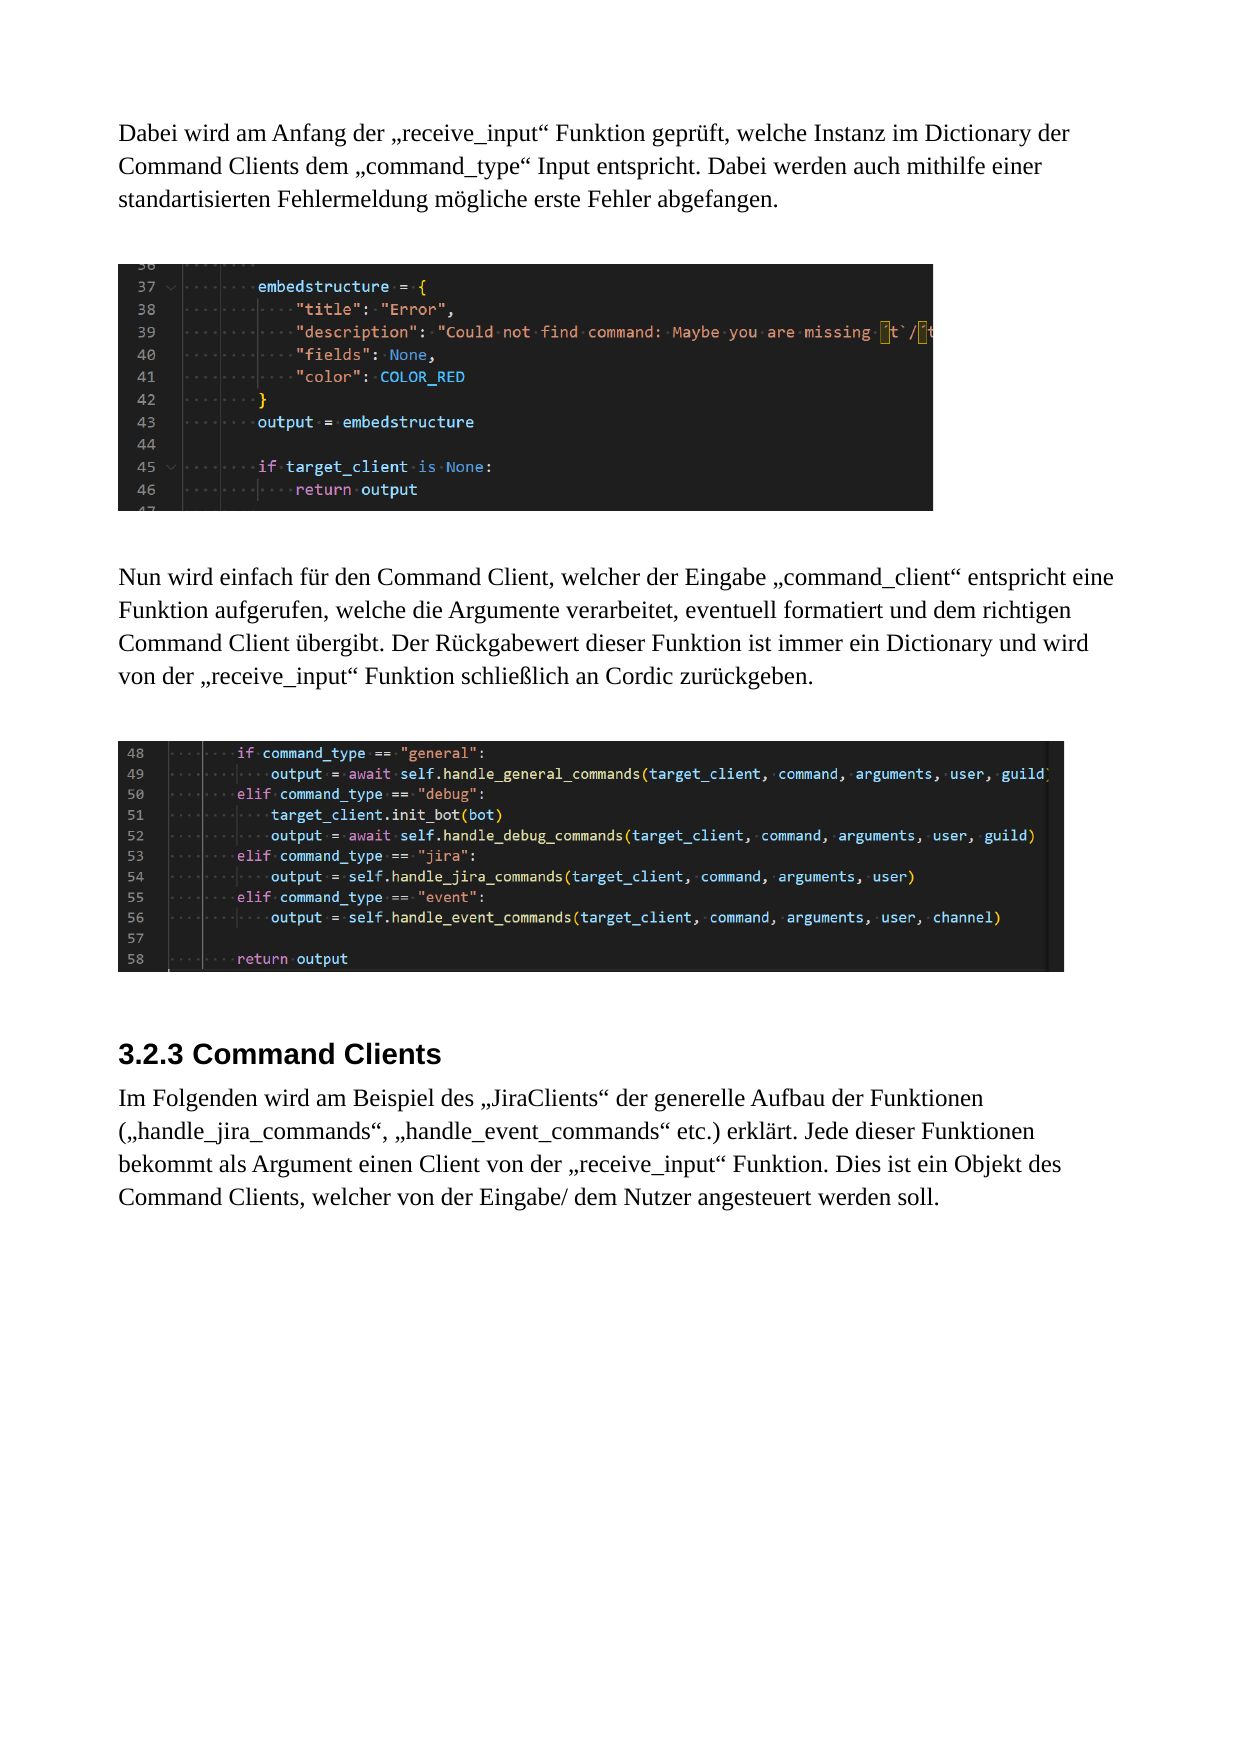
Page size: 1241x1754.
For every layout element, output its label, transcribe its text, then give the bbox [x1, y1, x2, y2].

text Im Folgenden wird am Beispiel des „JiraClients“ der generelle Aufbau der Funktionen („handle_jira_commands“, „handle_event_commands“ etc.) erklärt. Jede dieser Funktionen bekommt als Argument einen Client von der „receive_input“ Funktion. Dies ist ein Objekt des Command Clients, welcher von der Eingabe/ dem Nutzer angesteuert werden soll. [118, 1083, 1122, 1211]
picture [118, 741, 1065, 972]
subtitle Command Clients [118, 1037, 1122, 1071]
text Dabei wird am Anfang der „receive_input“ Funktion geprüft, welche Instanz im Dictionary der Command Clients dem „command_type“ Input entspricht. Dabei werden auch mithilfe einer standartisierten Fehlermeldung mögliche erste Fehler abgefangen. [118, 118, 1122, 213]
picture [118, 264, 934, 511]
text Nun wird einfach für den Command Client, welcher der Eingabe „command_client“ entspricht eine Funktion aufgerufen, welche die Argumente verarbeitet, eventuell formatiert und dem richtigen Command Client übergibt. Der Rückgabewert dieser Funktion ist immer ein Dictionary und wird von der „receive_input“ Funktion schließlich an Cordic zurückgeben. [118, 562, 1122, 690]
